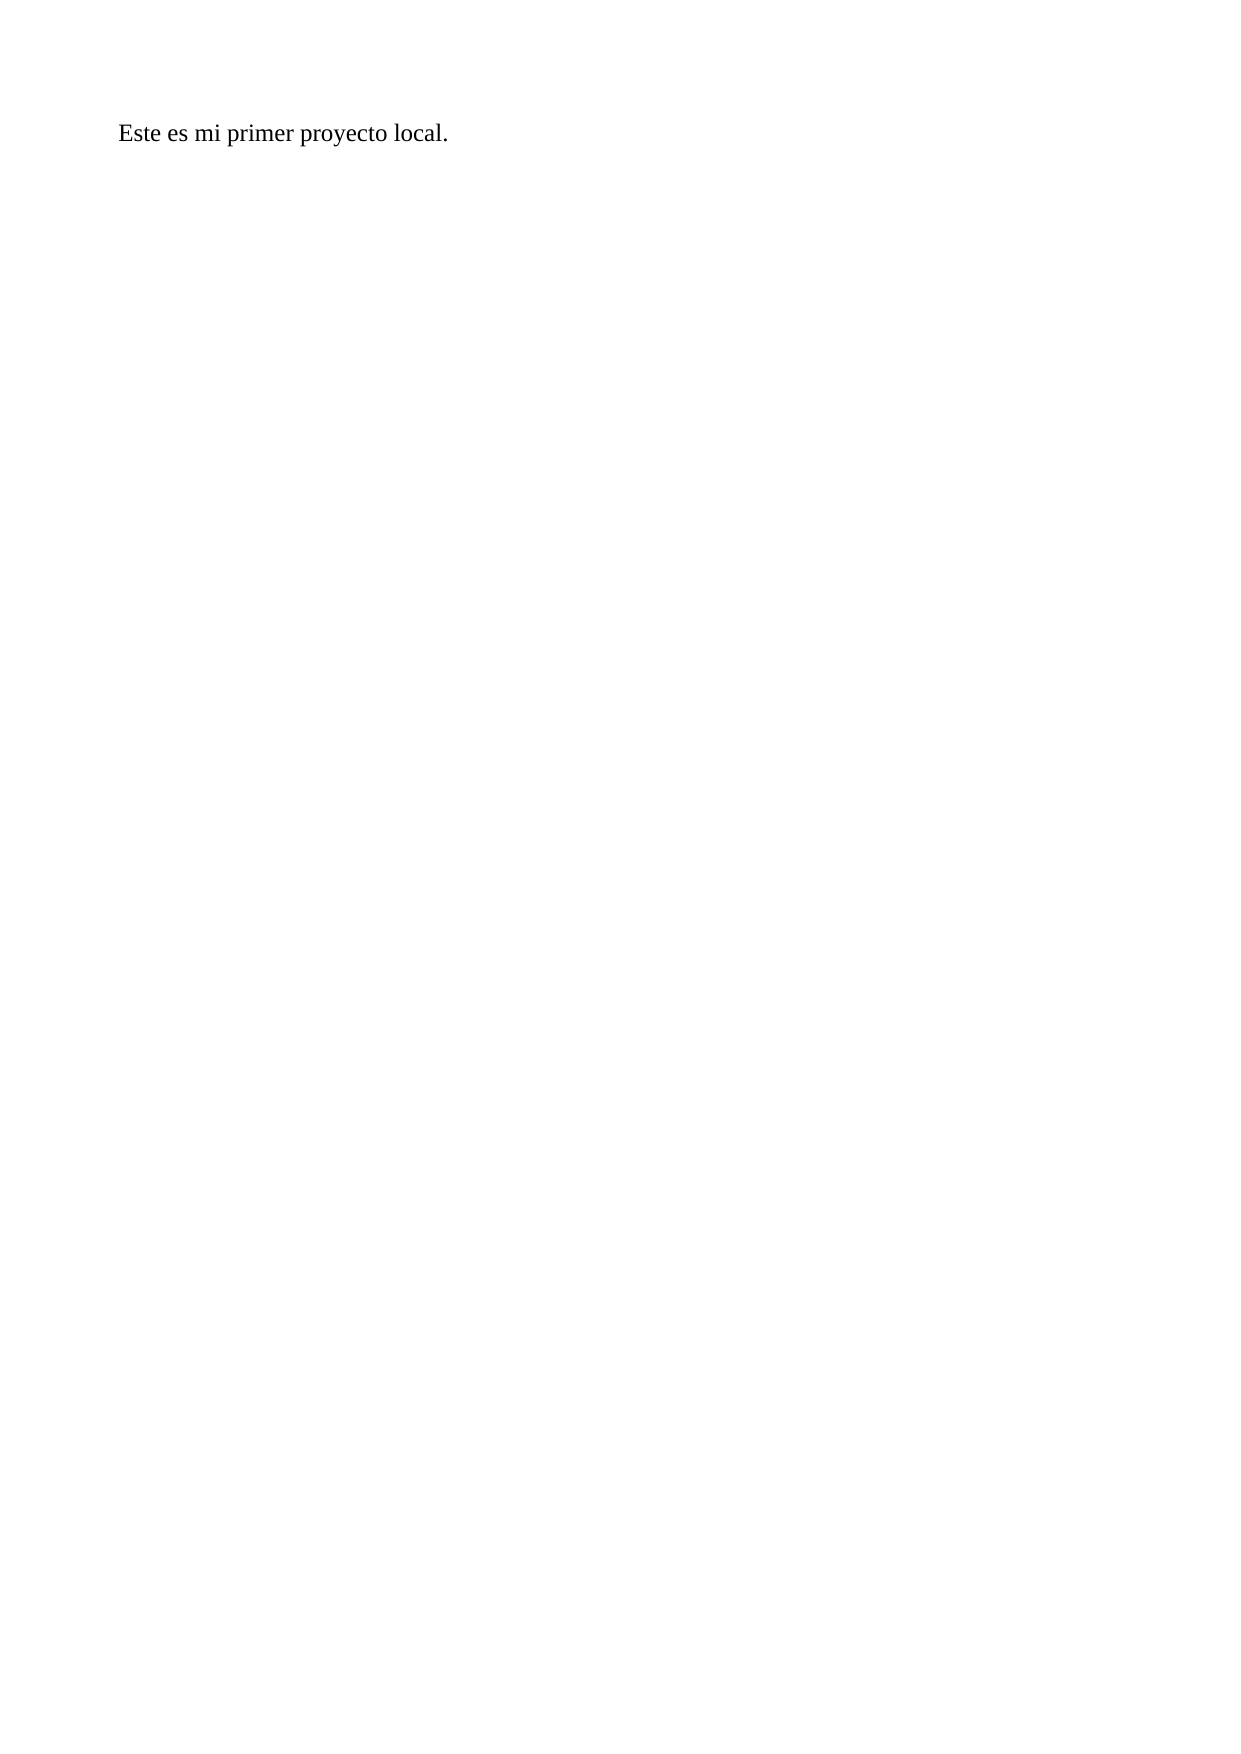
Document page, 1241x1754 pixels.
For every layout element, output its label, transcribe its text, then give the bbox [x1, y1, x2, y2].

text Este es mi primer proyecto local. [118, 118, 1122, 147]
